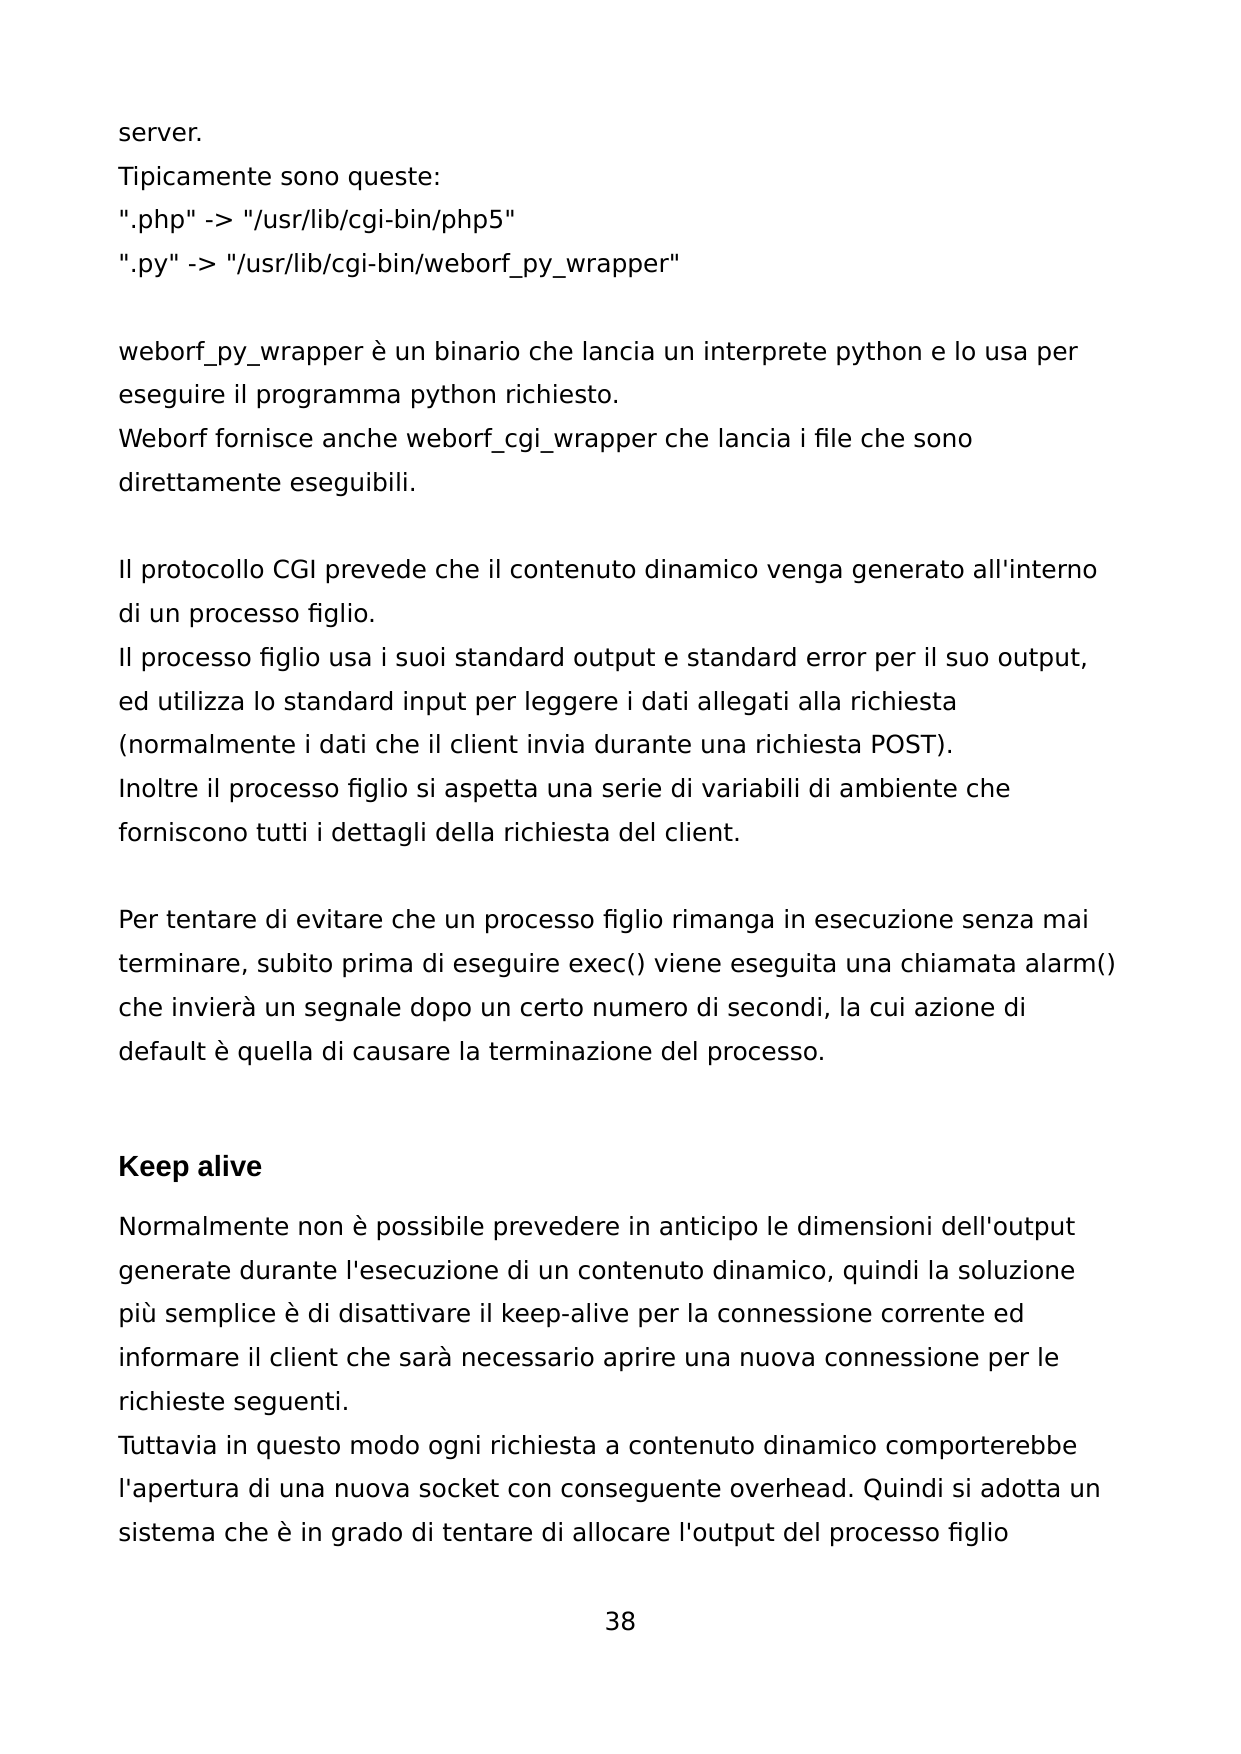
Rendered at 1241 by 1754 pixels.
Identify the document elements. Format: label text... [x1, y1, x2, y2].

text server. [118, 118, 1122, 147]
text Normalmente non è possibile prevedere in anticipo le dimensioni dell'output generate durante l'esecuzione di un contenuto dinamico, quindi la soluzione più semplice è di disattivare il keep-alive per la connessione corrente ed informare il client che sarà necessario aprire una nuova connessione per le richieste seguenti. [118, 1212, 1122, 1416]
text Il processo figlio usa i suoi standard output e standard error per il suo output, ed utilizza lo standard input per leggere i dati allegati alla richiesta (normalmente i dati che il client invia durante una richiesta POST). [118, 643, 1122, 760]
subtitle Keep alive [118, 1149, 1122, 1183]
text Weborf fornisce anche weborf_cgi_wrapper che lancia i file che sono direttamente eseguibili. [118, 424, 1122, 497]
text Tipicamente sono queste: [118, 162, 1122, 191]
text ".php" -> "/usr/lib/cgi-bin/php5" [118, 206, 1122, 235]
text ".py" -> "/usr/lib/cgi-bin/weborf_py_wrapper" [118, 249, 1122, 278]
text Tuttavia in questo modo ogni richiesta a contenuto dinamico comporterebbe l'apertura di una nuova socket con conseguente overhead. Quindi si adotta un sistema che è in grado di tentare di allocare l'output del processo figlio [118, 1431, 1122, 1548]
text Per tentare di evitare che un processo figlio rimanga in esecuzione senza mai terminare, subito prima di eseguire exec() viene eseguita una chiamata alarm() che invierà un segnale dopo un certo numero di secondi, la cui azione di default è quella di causare la terminazione del processo. [118, 906, 1122, 1066]
text Inoltre il processo figlio si aspetta una serie di variabili di ambiente che forniscono tutti i dettagli della richiesta del client. [118, 774, 1122, 847]
text weborf_py_wrapper è un binario che lancia un interprete python e lo usa per eseguire il programma python richiesto. [118, 337, 1122, 410]
text Il protocollo CGI prevede che il contenuto dinamico venga generato all'interno di un processo figlio. [118, 556, 1122, 628]
